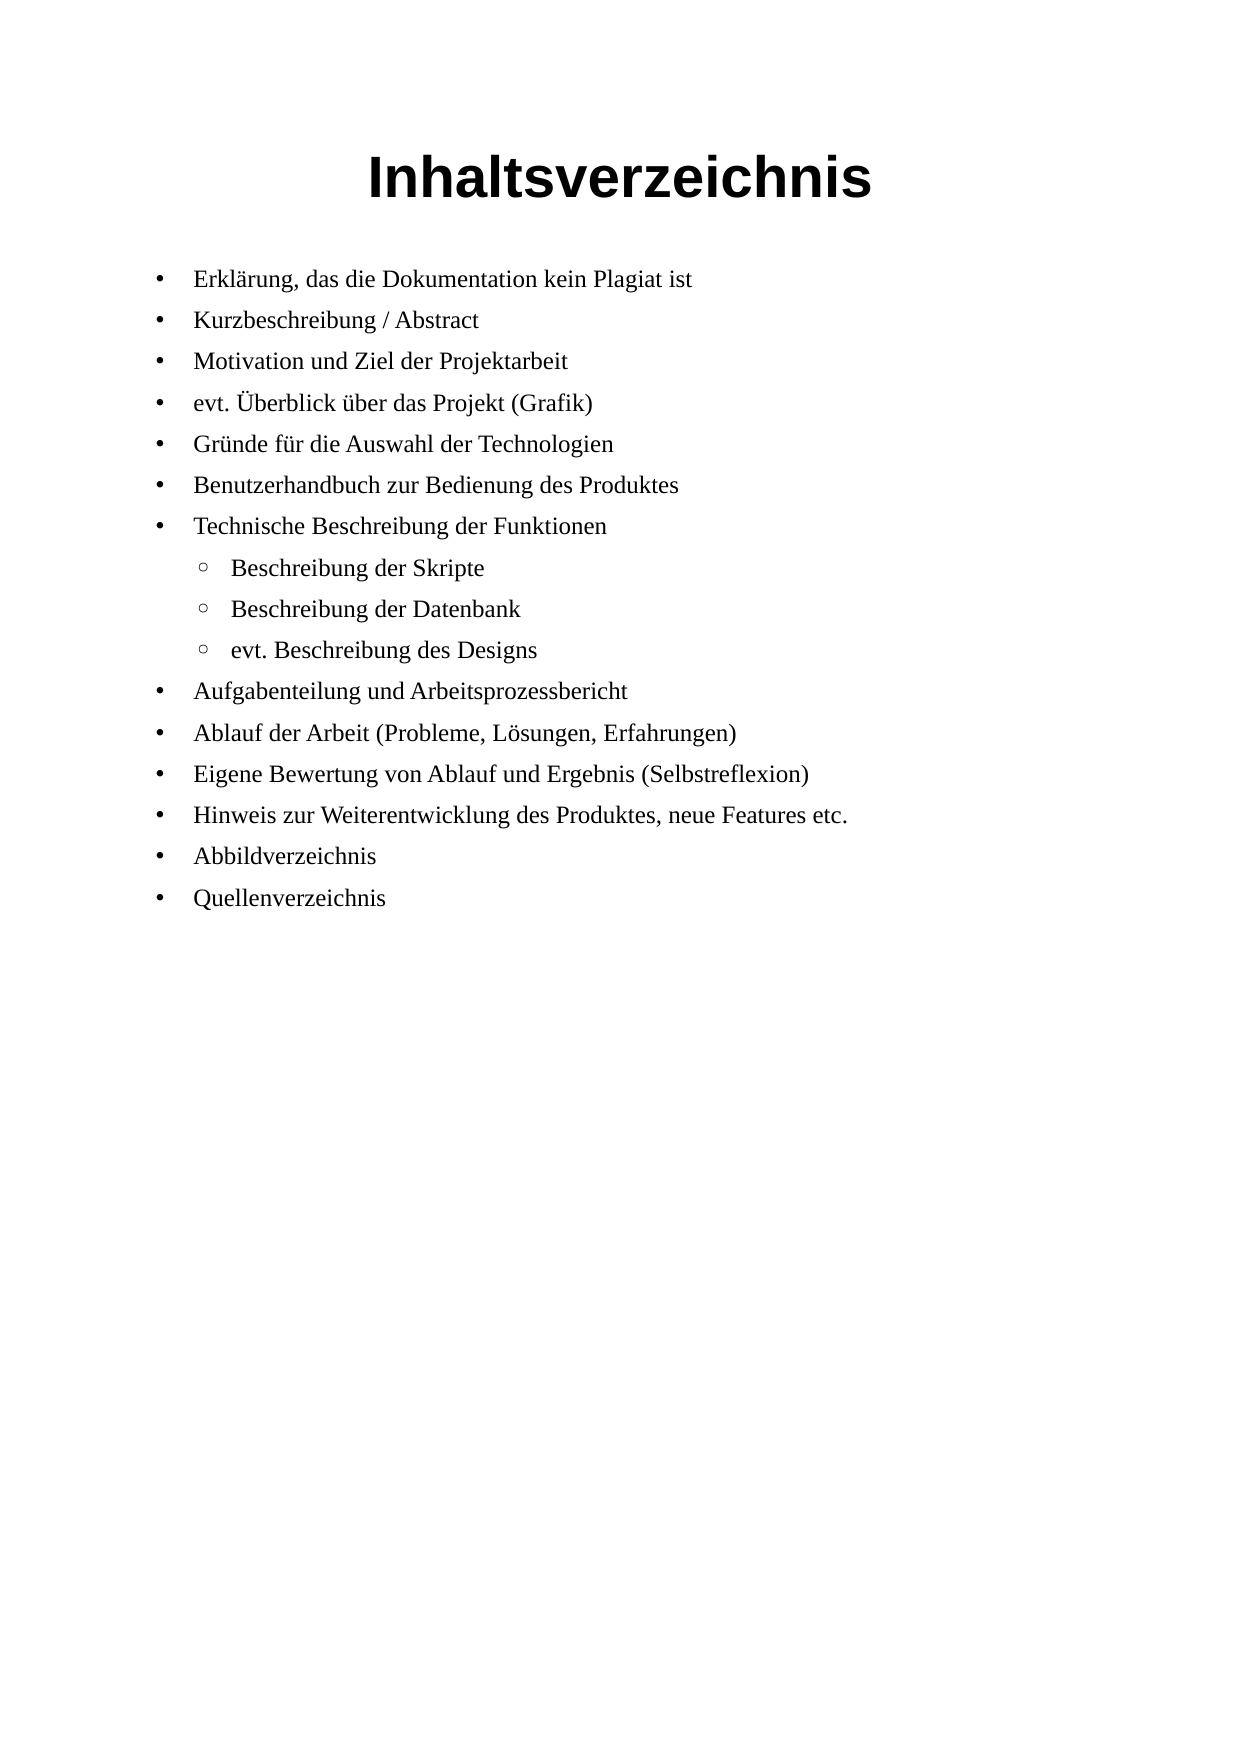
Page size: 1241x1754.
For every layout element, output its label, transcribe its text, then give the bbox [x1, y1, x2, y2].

list Beschreibung der Skripte [193, 553, 1122, 581]
list Aufgabenteilung und Arbeitsprozessbericht [156, 676, 1122, 705]
list Abbildverzeichnis [156, 841, 1122, 870]
list Technische Beschreibung der Funktionen [156, 511, 1122, 540]
list evt. Überblick über das Projekt (Grafik) [156, 388, 1122, 416]
list evt. Beschreibung des Designs [193, 635, 1122, 664]
list Eigene Bewertung von Ablauf und Ergebnis (Selbstreflexion) [156, 759, 1122, 788]
list Motivation und Ziel der Projektarbeit [156, 346, 1122, 375]
list Gründe für die Auswahl der Technologien [156, 429, 1122, 458]
list Beschreibung der Datenbank [193, 594, 1122, 623]
list Erklärung, das die Dokumentation kein Plagiat ist [156, 264, 1122, 293]
list Ablauf der Arbeit (Probleme, Lösungen, Erfahrungen) [156, 718, 1122, 746]
list Hinweis zur Weiterentwicklung des Produktes, neue Features etc. [156, 800, 1122, 829]
list Kurzbeschreibung / Abstract [156, 305, 1122, 334]
title Inhaltsverzeichnis [118, 143, 1122, 210]
list Benutzerhandbuch zur Bedienung des Produktes [156, 470, 1122, 499]
list Quellenverzeichnis [156, 883, 1122, 911]
